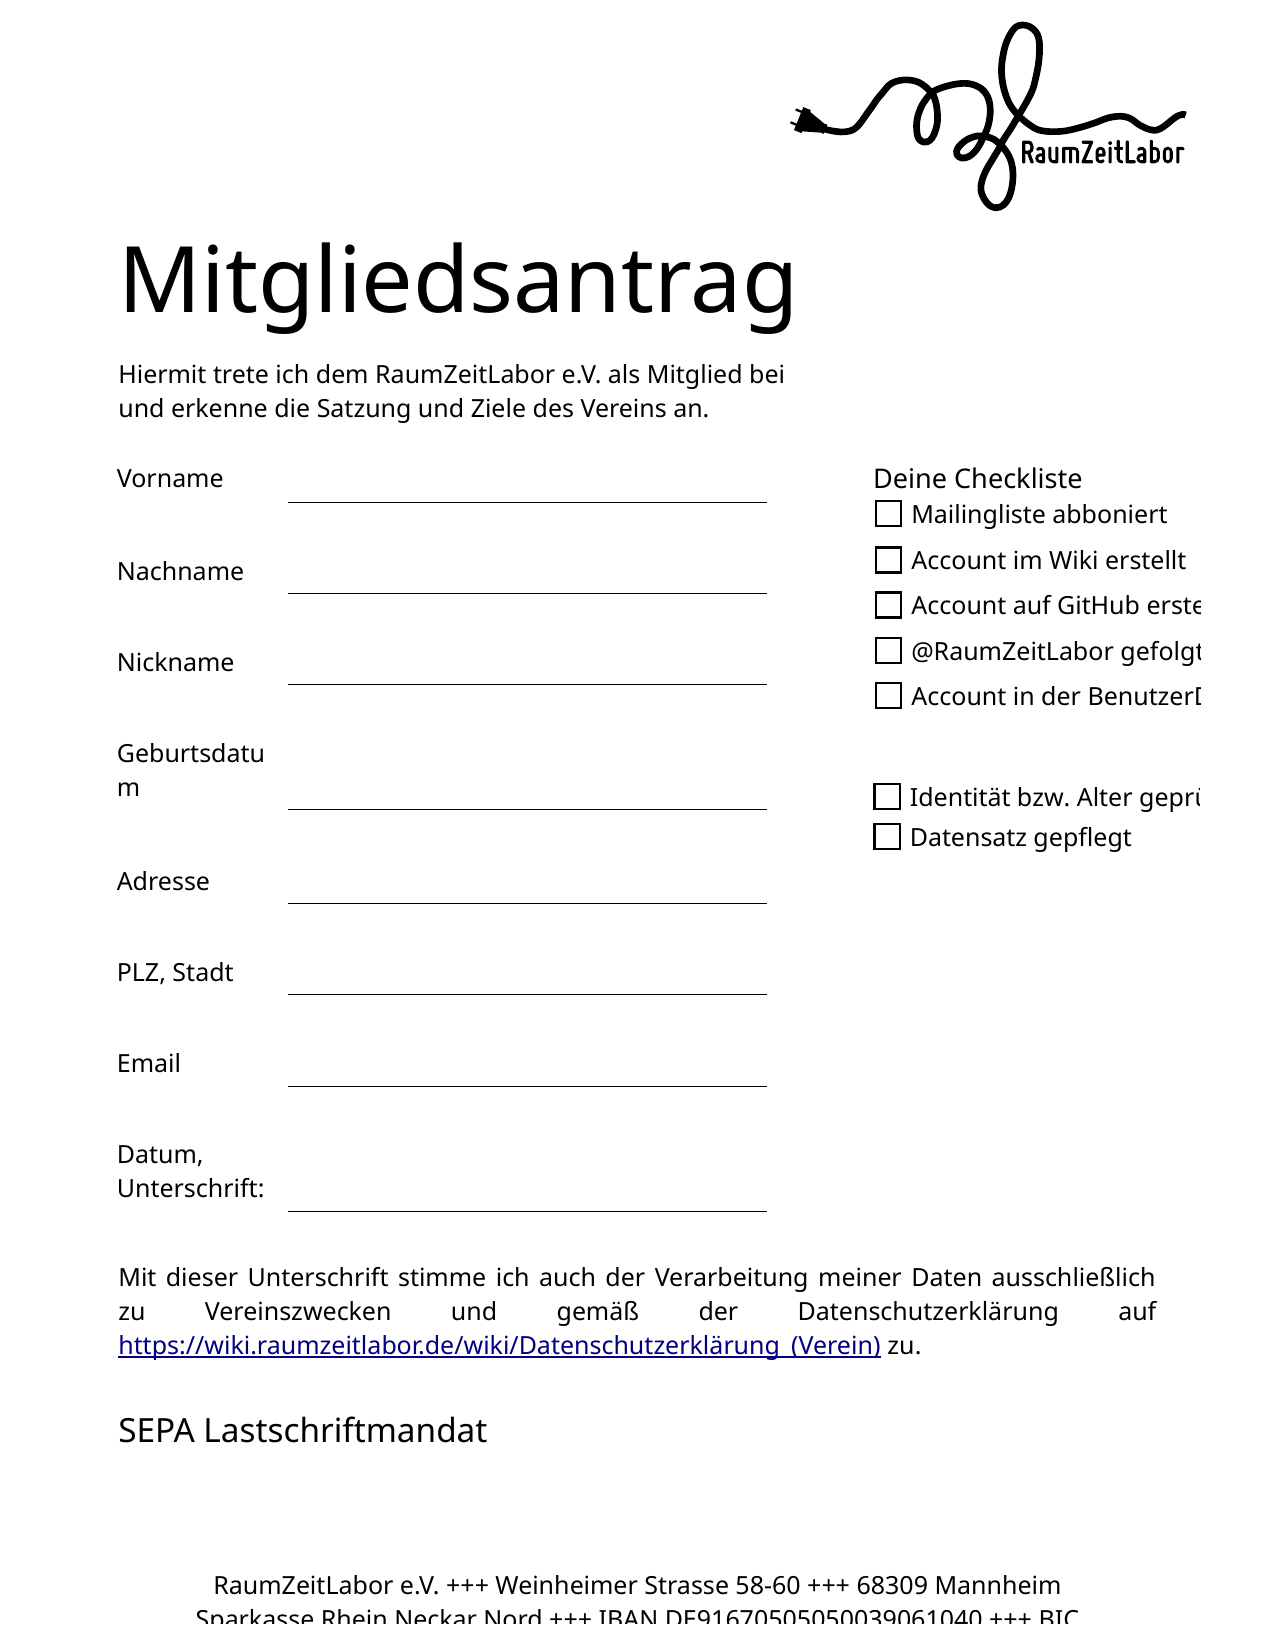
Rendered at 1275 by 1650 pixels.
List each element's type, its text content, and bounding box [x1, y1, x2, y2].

table_cell [867, 593, 874, 638]
table_cell [111, 593, 287, 638]
table_cell [111, 903, 287, 949]
table_cell [767, 684, 867, 730]
table_cell [111, 994, 287, 1040]
table_cell [867, 858, 1186, 903]
table_cell Datum, Unterschrift: [111, 1131, 287, 1211]
table_cell [867, 994, 1186, 1040]
table_cell [867, 949, 1186, 994]
table_cell [288, 730, 767, 809]
table_cell [288, 904, 767, 949]
table_cell [111, 684, 287, 730]
table_cell [767, 639, 867, 684]
table_cell [867, 639, 874, 684]
table_cell [767, 858, 867, 903]
table_cell [767, 903, 867, 949]
table_cell [867, 1131, 1186, 1211]
table_cell [288, 810, 767, 858]
table_cell [867, 730, 1186, 809]
table_cell [867, 548, 874, 593]
table_cell [288, 503, 767, 547]
table_cell [867, 684, 1186, 730]
table_cell [867, 502, 874, 547]
table_cell [288, 594, 767, 638]
table_cell [288, 639, 767, 684]
table_cell [288, 949, 767, 994]
text und erkenne die Satzung und Ziele des Vereins an. [118, 391, 1157, 425]
table_cell [288, 858, 767, 903]
table_cell [767, 994, 867, 1040]
table_cell [767, 593, 867, 638]
table_cell [111, 1086, 287, 1131]
table_cell [867, 1086, 1186, 1131]
table_cell [767, 949, 867, 994]
table_cell Nickname [111, 639, 287, 684]
text Mit dieser Unterschrift stimme ich auch der Verarbeitung meiner Daten ausschließlich zu Vereinszwecken und gemäß der Datenschutzerklärung auf https://wiki.raumzeitlabor.de/wiki/Datenschutzerklärung_(Verein) zu. [118, 1259, 1157, 1361]
text SEPA Lastschriftmandat [118, 1407, 1157, 1452]
text Mitgliedsantrag [118, 37, 1157, 339]
table_cell Nachname [111, 548, 287, 593]
table_cell [288, 1087, 767, 1131]
table_cell [867, 1040, 1186, 1086]
table_cell [767, 1086, 867, 1131]
table_cell [111, 502, 287, 547]
table_cell PLZ, Stadt [111, 949, 287, 994]
table_cell [767, 548, 867, 593]
table_header Vorname [111, 454, 287, 502]
table_cell [867, 903, 1186, 949]
table_cell [767, 730, 867, 809]
table_cell Email [111, 1040, 287, 1086]
table_cell Adresse [111, 858, 287, 903]
table_cell [288, 685, 767, 730]
table_cell [767, 1131, 867, 1211]
table_cell [111, 809, 287, 858]
table_header [288, 454, 767, 502]
table_cell [288, 548, 767, 593]
table_cell [767, 809, 867, 858]
table_cell [767, 502, 867, 547]
table_cell [767, 1040, 867, 1086]
table_cell [288, 995, 767, 1040]
text Hiermit trete ich dem RaumZeitLabor e.V. als Mitglied bei [118, 357, 1157, 391]
table_cell [288, 1131, 767, 1211]
table_header [767, 454, 867, 502]
table_cell Geburtsdatum [111, 730, 287, 809]
table_cell [288, 1040, 767, 1086]
table_header Deine Checkliste [867, 454, 1186, 502]
